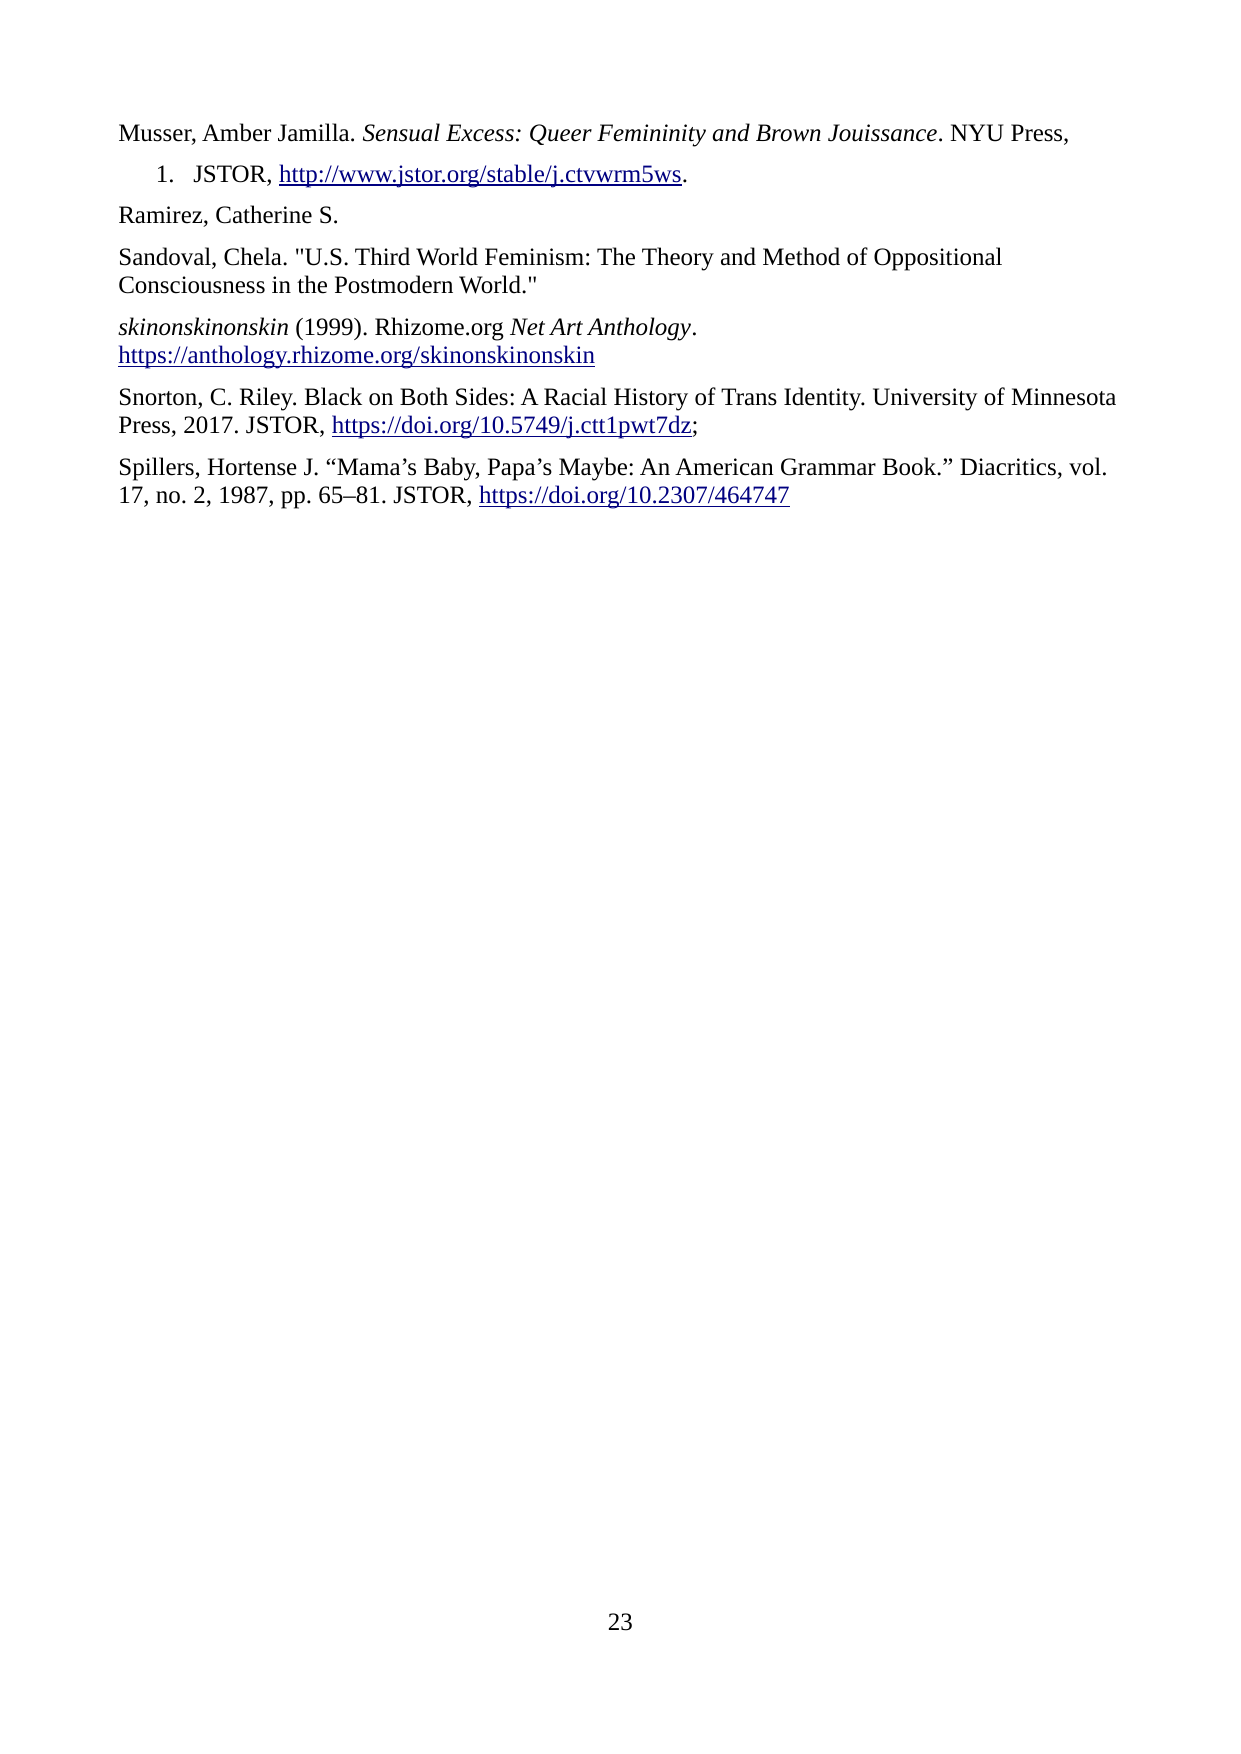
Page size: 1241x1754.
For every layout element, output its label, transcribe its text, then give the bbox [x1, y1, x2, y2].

text Musser, Amber Jamilla. Sensual Excess: Queer Femininity and Brown Jouissance. NYU Press, [118, 118, 1122, 147]
text skinonskinonskin (1999). Rhizome.org Net Art Anthology. https://anthology.rhizome.org/skinonskinonskin [118, 312, 1122, 369]
text Spillers, Hortense J. “Mama’s Baby, Papa’s Maybe: An American Grammar Book.” Diacritics, vol. 17, no. 2, 1987, pp. 65–81. JSTOR, https://doi.org/10.2307/464747 [118, 452, 1122, 509]
text Snorton, C. Riley. Black on Both Sides: A Racial History of Trans Identity. University of Minnesota Press, 2017. JSTOR, https://doi.org/10.5749/j.ctt1pwt7dz; [118, 382, 1122, 439]
text Ramirez, Catherine S. [118, 201, 1122, 229]
list JSTOR, http://www.jstor.org/stable/j.ctvwrm5ws. [156, 159, 1122, 188]
text Sandoval, Chela. "U.S. Third World Feminism: The Theory and Method of Oppositional Consciousness in the Postmodern World." [118, 242, 1122, 299]
